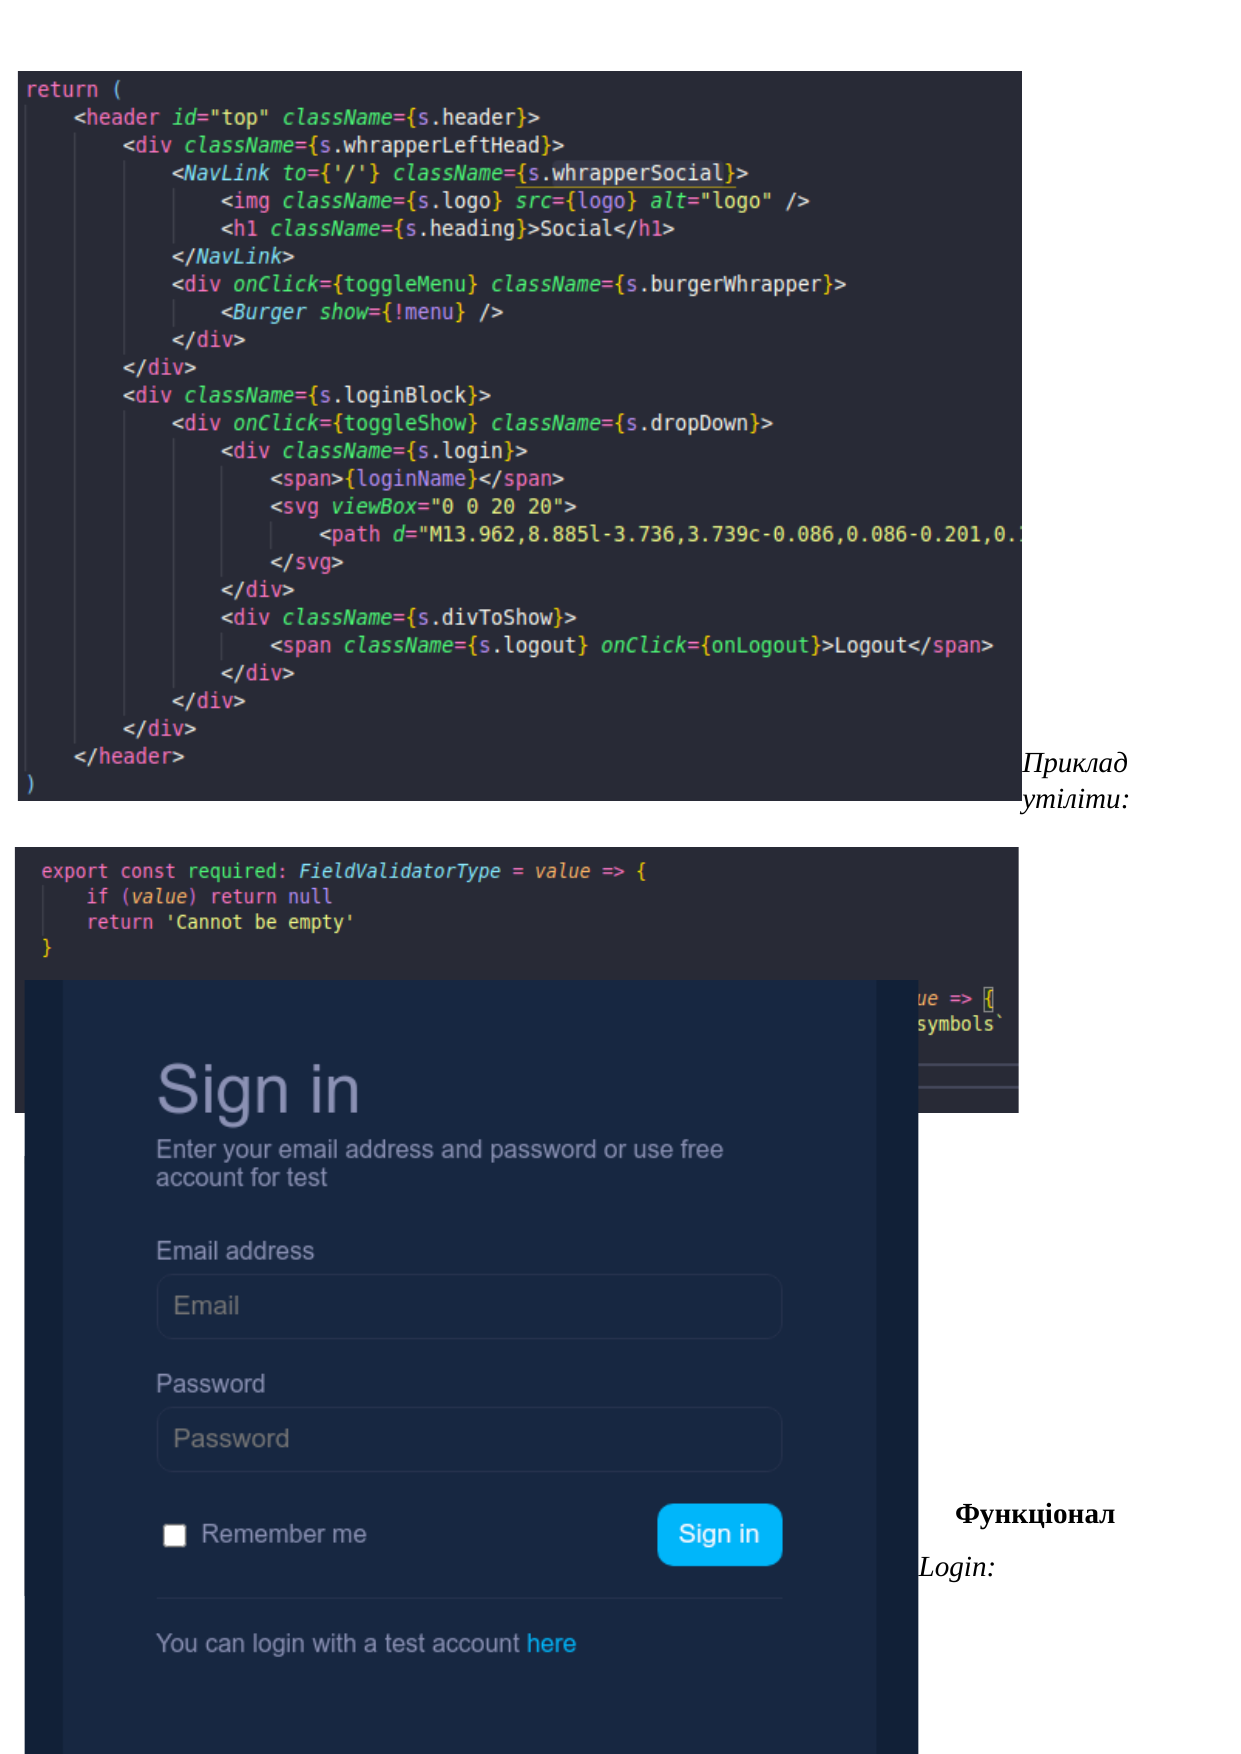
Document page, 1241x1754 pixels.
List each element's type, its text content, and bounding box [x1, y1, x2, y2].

picture [14, 847, 1019, 1754]
text Login: [919, 1549, 1152, 1582]
picture [17, 71, 1022, 801]
text Приклад типізації: [919, 1115, 1152, 1148]
text Функціонал [919, 1496, 1152, 1529]
text Приклад утіліти: [148, 745, 1152, 814]
